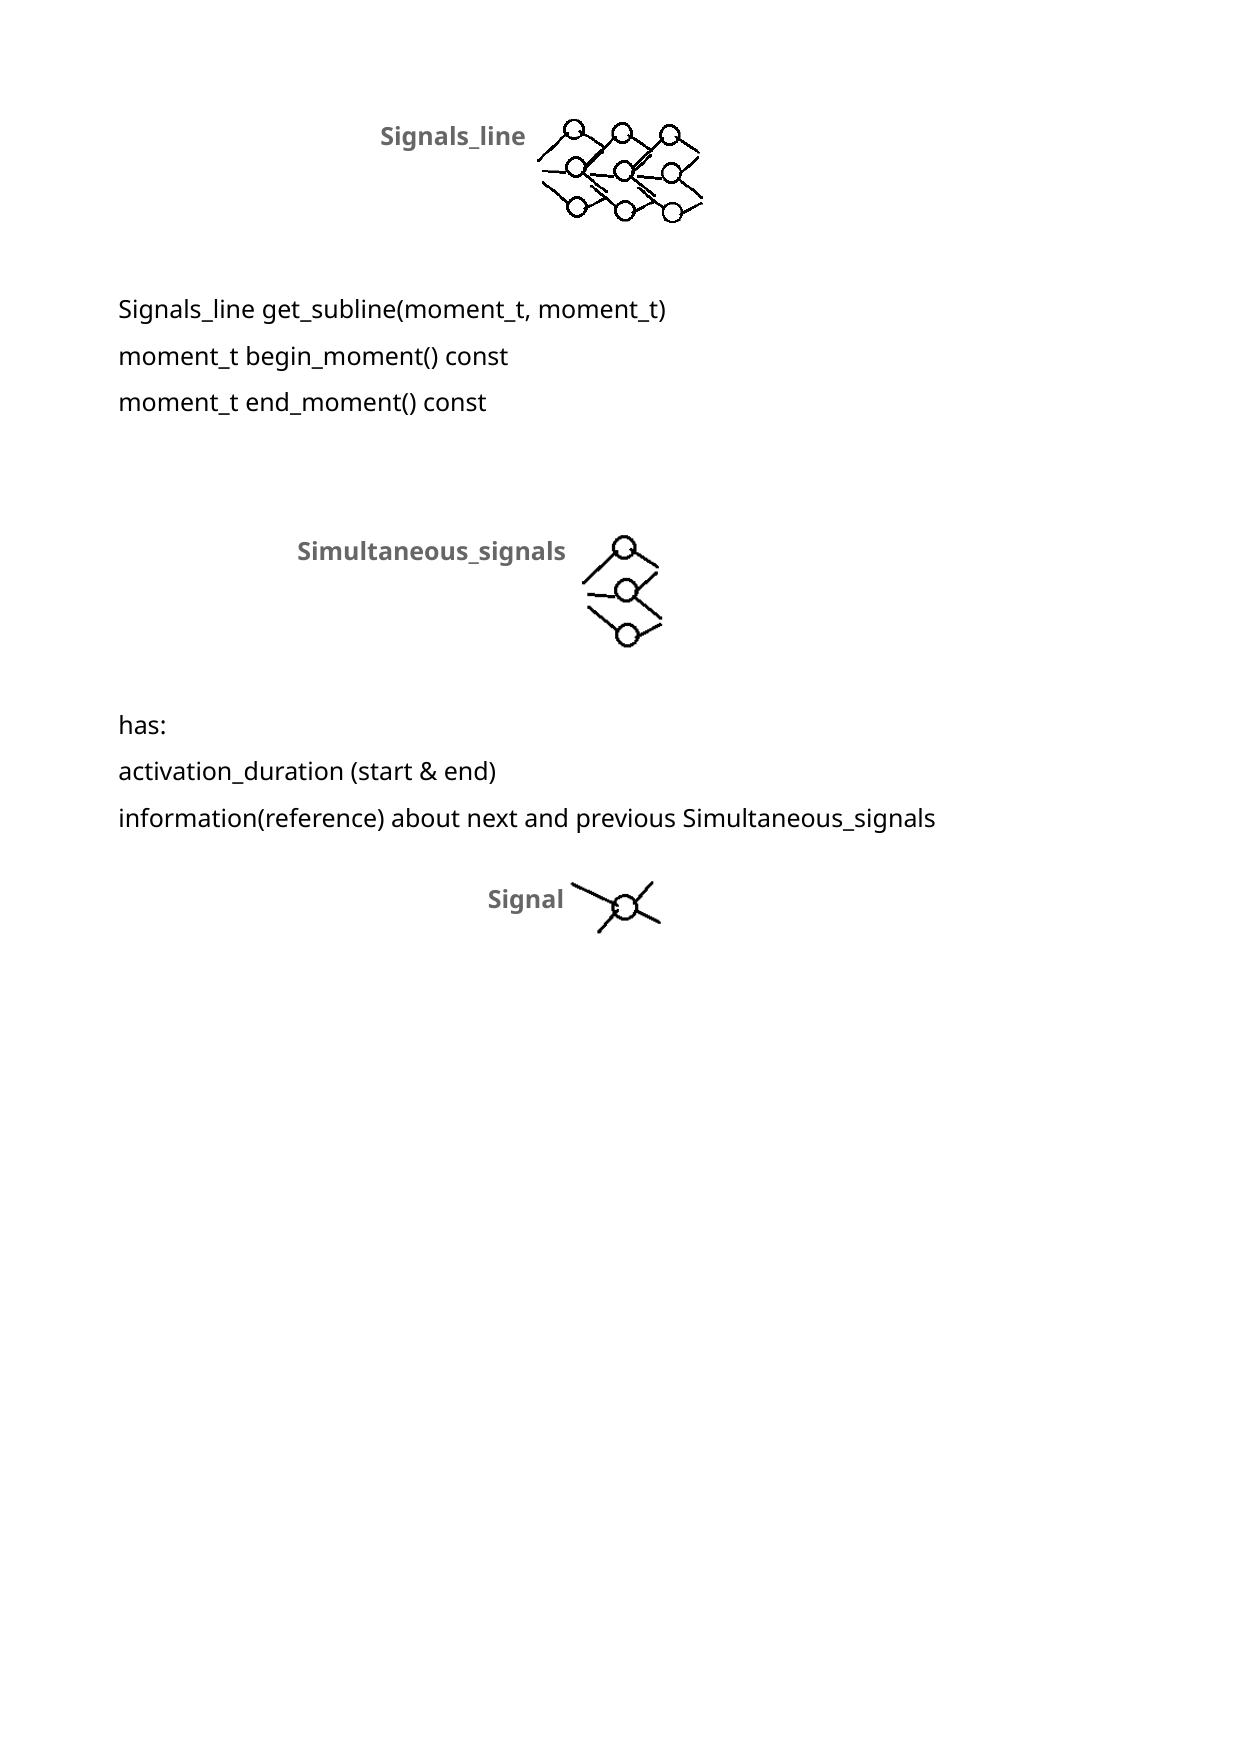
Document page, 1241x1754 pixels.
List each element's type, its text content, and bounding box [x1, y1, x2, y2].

text Signals_line [118, 118, 525, 152]
text Signal [118, 881, 563, 915]
text activation_duration (start & end) [118, 754, 1122, 788]
picture [525, 103, 715, 239]
text information(reference) about next and previous Simultaneous_signals [118, 801, 1122, 835]
text moment_t begin_moment() const [118, 338, 1122, 372]
picture [563, 861, 677, 943]
text Simultaneous_signals [118, 534, 566, 568]
text [677, 881, 1122, 915]
text [715, 118, 1122, 152]
text moment_t end_moment() const [118, 385, 1122, 419]
picture [566, 518, 675, 656]
text [675, 534, 1122, 568]
text Signals_line get_subline(moment_t, moment_t) [118, 292, 1122, 326]
text has: [118, 707, 1122, 742]
